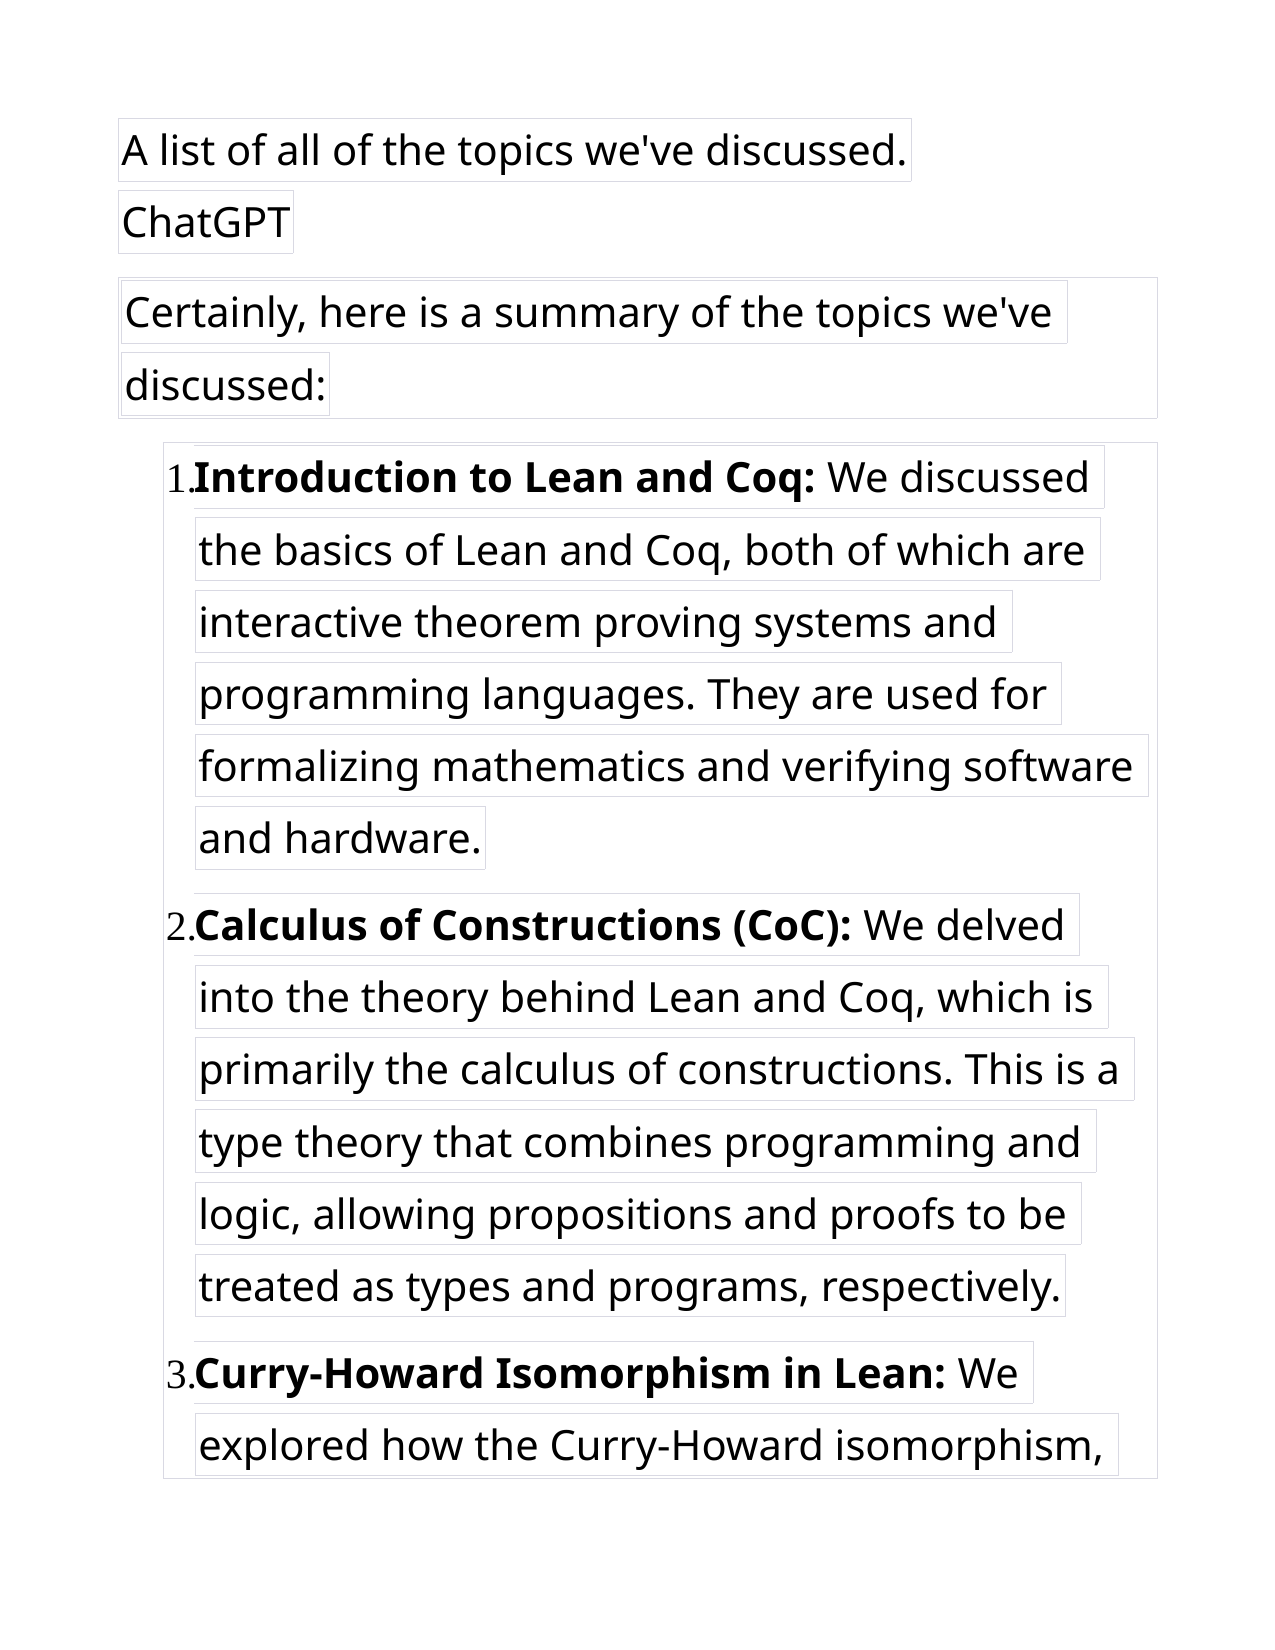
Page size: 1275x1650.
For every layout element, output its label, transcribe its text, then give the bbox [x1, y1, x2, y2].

list Calculus of Constructions (CoC): We delved into the theory behind Lean and Coq, which is primarily the calculus of constructions. This is a type theory that combines programming and logic, allowing propositions and proofs to be treated as types and programs, respectively. [164, 890, 1157, 1317]
text Certainly, here is a summary of the topics we've discussed: [119, 278, 1157, 418]
list Introduction to Lean and Coq: We discussed the basics of Lean and Coq, both of which are interactive theorem proving systems and programming languages. They are used for formalizing mathematics and verifying software and hardware. [164, 443, 1157, 869]
list Curry-Howard Isomorphism in Lean: We explored how the Curry-Howard isomorphism, [164, 1337, 1157, 1478]
text ChatGPT [119, 191, 293, 253]
text A list of all of the topics we've discussed. [119, 119, 911, 181]
text [294, 190, 1157, 253]
text [912, 118, 1157, 181]
